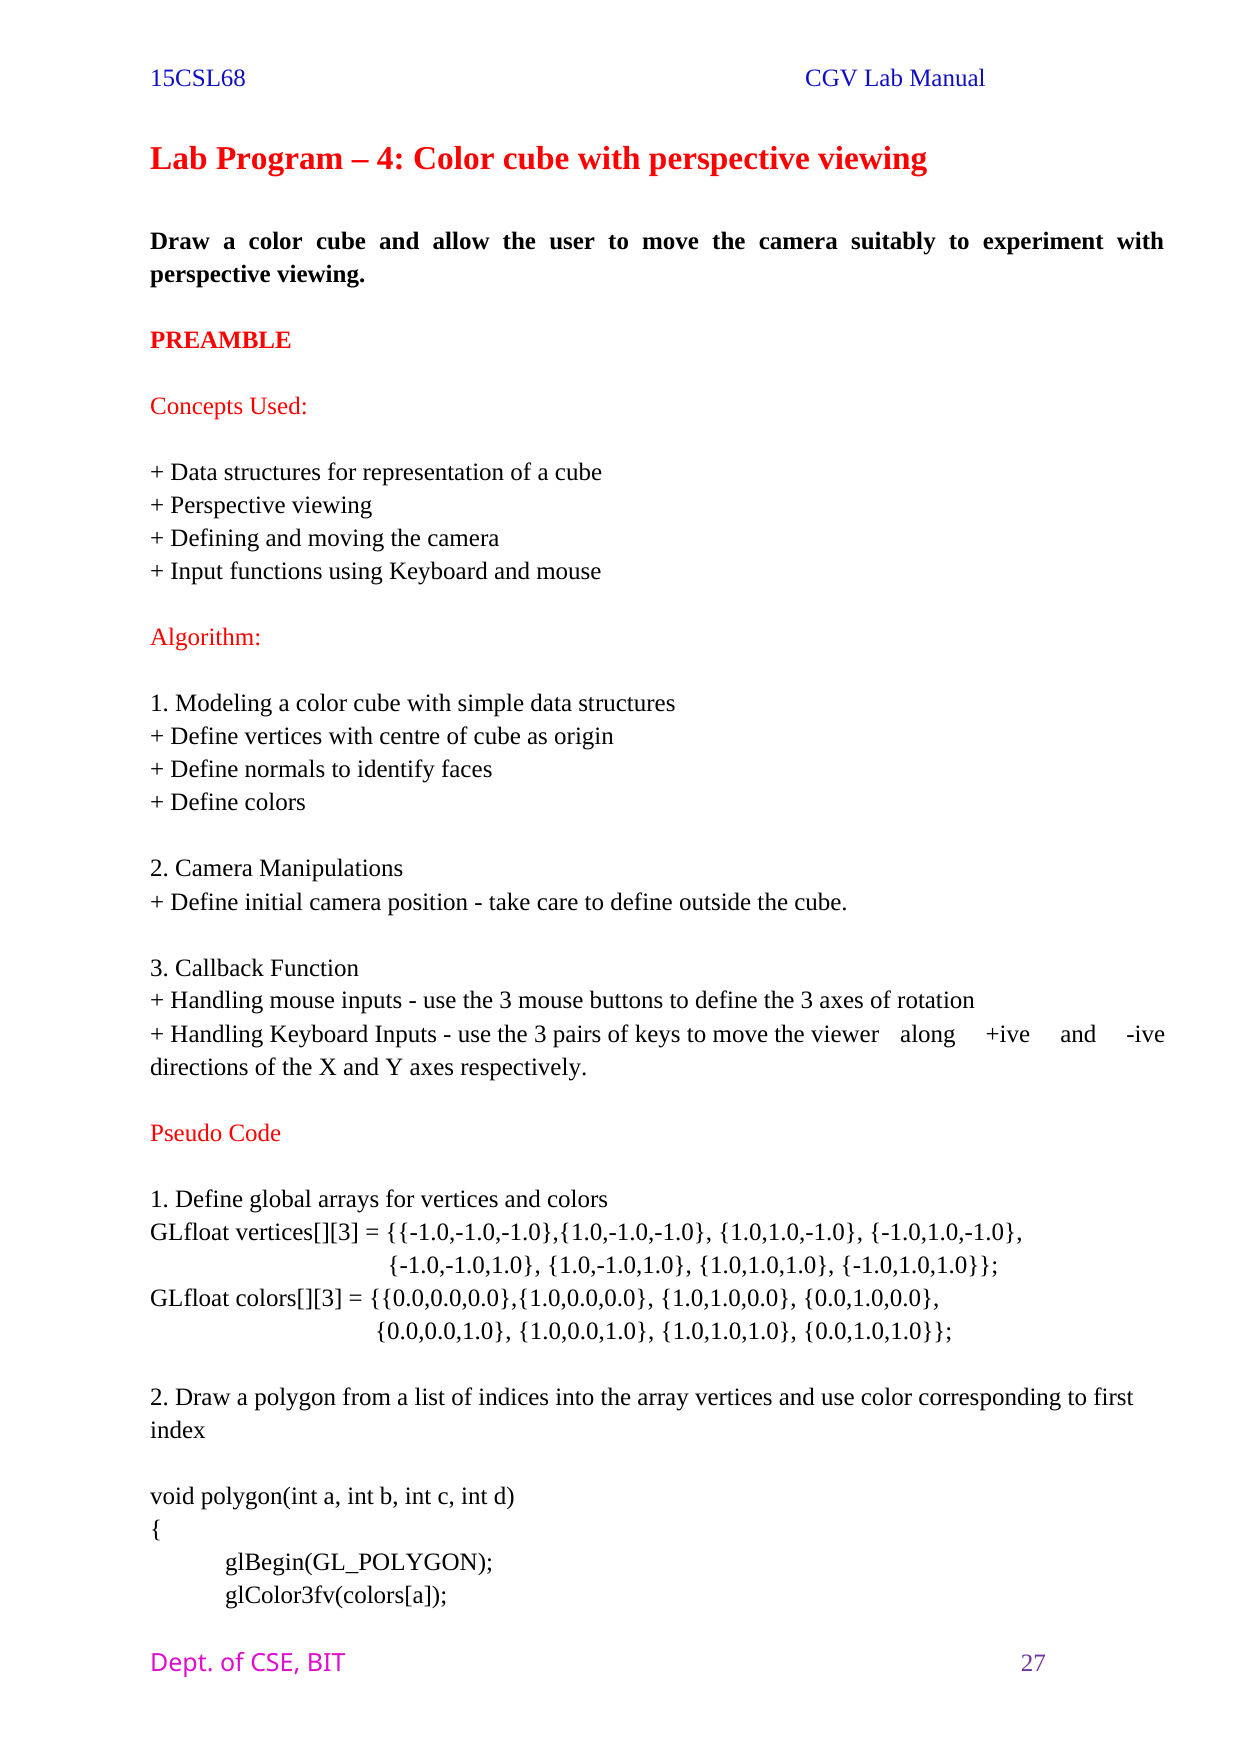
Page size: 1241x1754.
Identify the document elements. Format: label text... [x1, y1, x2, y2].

text GLfloat vertices[][3] = {{-1.0,-1.0,-1.0},{1.0,-1.0,-1.0}, {1.0,1.0,-1.0}, {-1.0,1.0,-1.0}, [150, 1217, 1165, 1246]
text 2. Draw a polygon from a list of indices into the array vertices and use color corresponding to first index [150, 1382, 1165, 1444]
text + Handling Keyboard Inputs - use the 3 pairs of keys to move the viewer along +ive and -ive directions of the X and Y axes respectively. [150, 1019, 1165, 1080]
text { [150, 1514, 1165, 1543]
text {-1.0,-1.0,1.0}, {1.0,-1.0,1.0}, {1.0,1.0,1.0}, {-1.0,1.0,1.0}}; [150, 1250, 1165, 1278]
text + Handling mouse inputs - use the 3 mouse buttons to define the 3 axes of rotation [150, 986, 1165, 1014]
text 1. Modeling a color cube with simple data structures [150, 688, 1165, 717]
text glColor3fv(colors[a]); [225, 1580, 1165, 1609]
text + Perspective viewing [150, 490, 1165, 519]
text Draw a color cube and allow the user to move the camera suitably to experiment with perspective viewing. [150, 226, 1165, 288]
text + Defining and moving the camera [150, 523, 1165, 552]
text Algorithm: [150, 622, 1165, 651]
text + Input functions using Keyboard and mouse [150, 556, 1165, 585]
text + Define vertices with centre of cube as origin [150, 721, 1165, 750]
text Concepts Used: [150, 391, 1165, 420]
text glBegin(GL_POLYGON); [225, 1547, 1165, 1576]
text + Define initial camera position - take care to define outside the cube. [150, 887, 1165, 915]
text 3. Callback Function [150, 953, 1165, 981]
text 2. Camera Manipulations [150, 853, 1165, 882]
text Lab Program – 4: Color cube with perspective viewing [150, 138, 1165, 176]
text + Data structures for representation of a cube [150, 457, 1165, 486]
text + Define colors [150, 787, 1165, 816]
text 1. Define global arrays for vertices and colors [150, 1184, 1165, 1212]
text Pseudo Code [150, 1118, 1165, 1146]
text GLfloat colors[][3] = {{0.0,0.0,0.0},{1.0,0.0,0.0}, {1.0,1.0,0.0}, {0.0,1.0,0.0}, {0.0,0.0,1.0}, {1.0,0.0,1.0}, {1.0,1.0,1.0}, {0.0,1.0,1.0}}; [150, 1283, 1165, 1344]
text + Define normals to identify faces [150, 754, 1165, 783]
text void polygon(int a, int b, int c, int d) [150, 1481, 1165, 1510]
text PREAMBLE [150, 325, 1165, 354]
